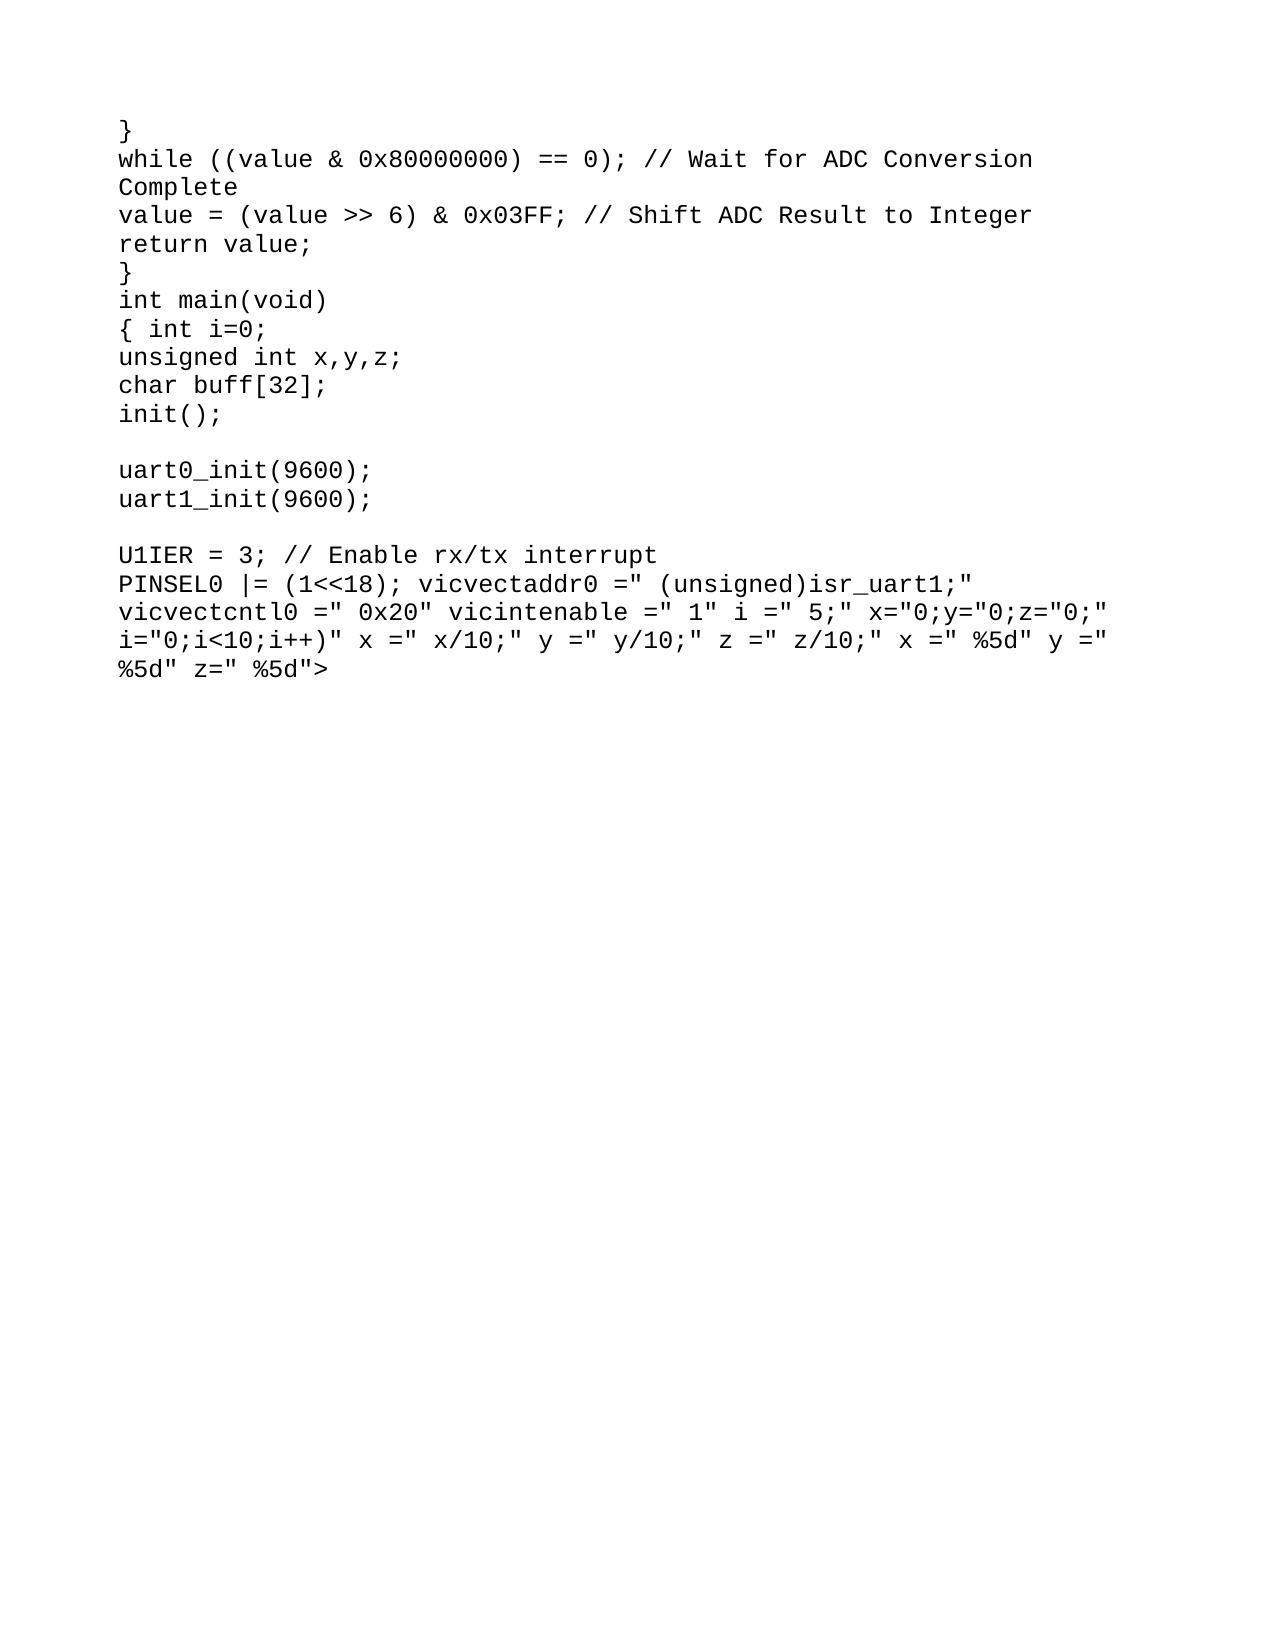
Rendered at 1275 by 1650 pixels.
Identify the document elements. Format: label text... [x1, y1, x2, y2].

text } while ((value & 0x80000000) == 0); // Wait for ADC Conversion Complete value = (value >> 6) & 0x03FF; // Shift ADC Result to Integer return value; } int main(void) { int i=0; unsigned int x,y,z; char buff[32]; init(); uart0_init(9600); uart1_init(9600); U1IER = 3; // Enable rx/tx interrupt PINSEL0 |= (1<<18); vicvectaddr0 =" (unsigned)isr_uart1;" vicvectcntl0 =" 0x20" vicintenable =" 1" i =" 5;" x="0;y="0;z="0;" i="0;i<10;i++)" x =" x/10;" y =" y/10;" z =" z/10;" x =" %5d" y =" %5d" z=" %5d"> [118, 118, 1157, 685]
